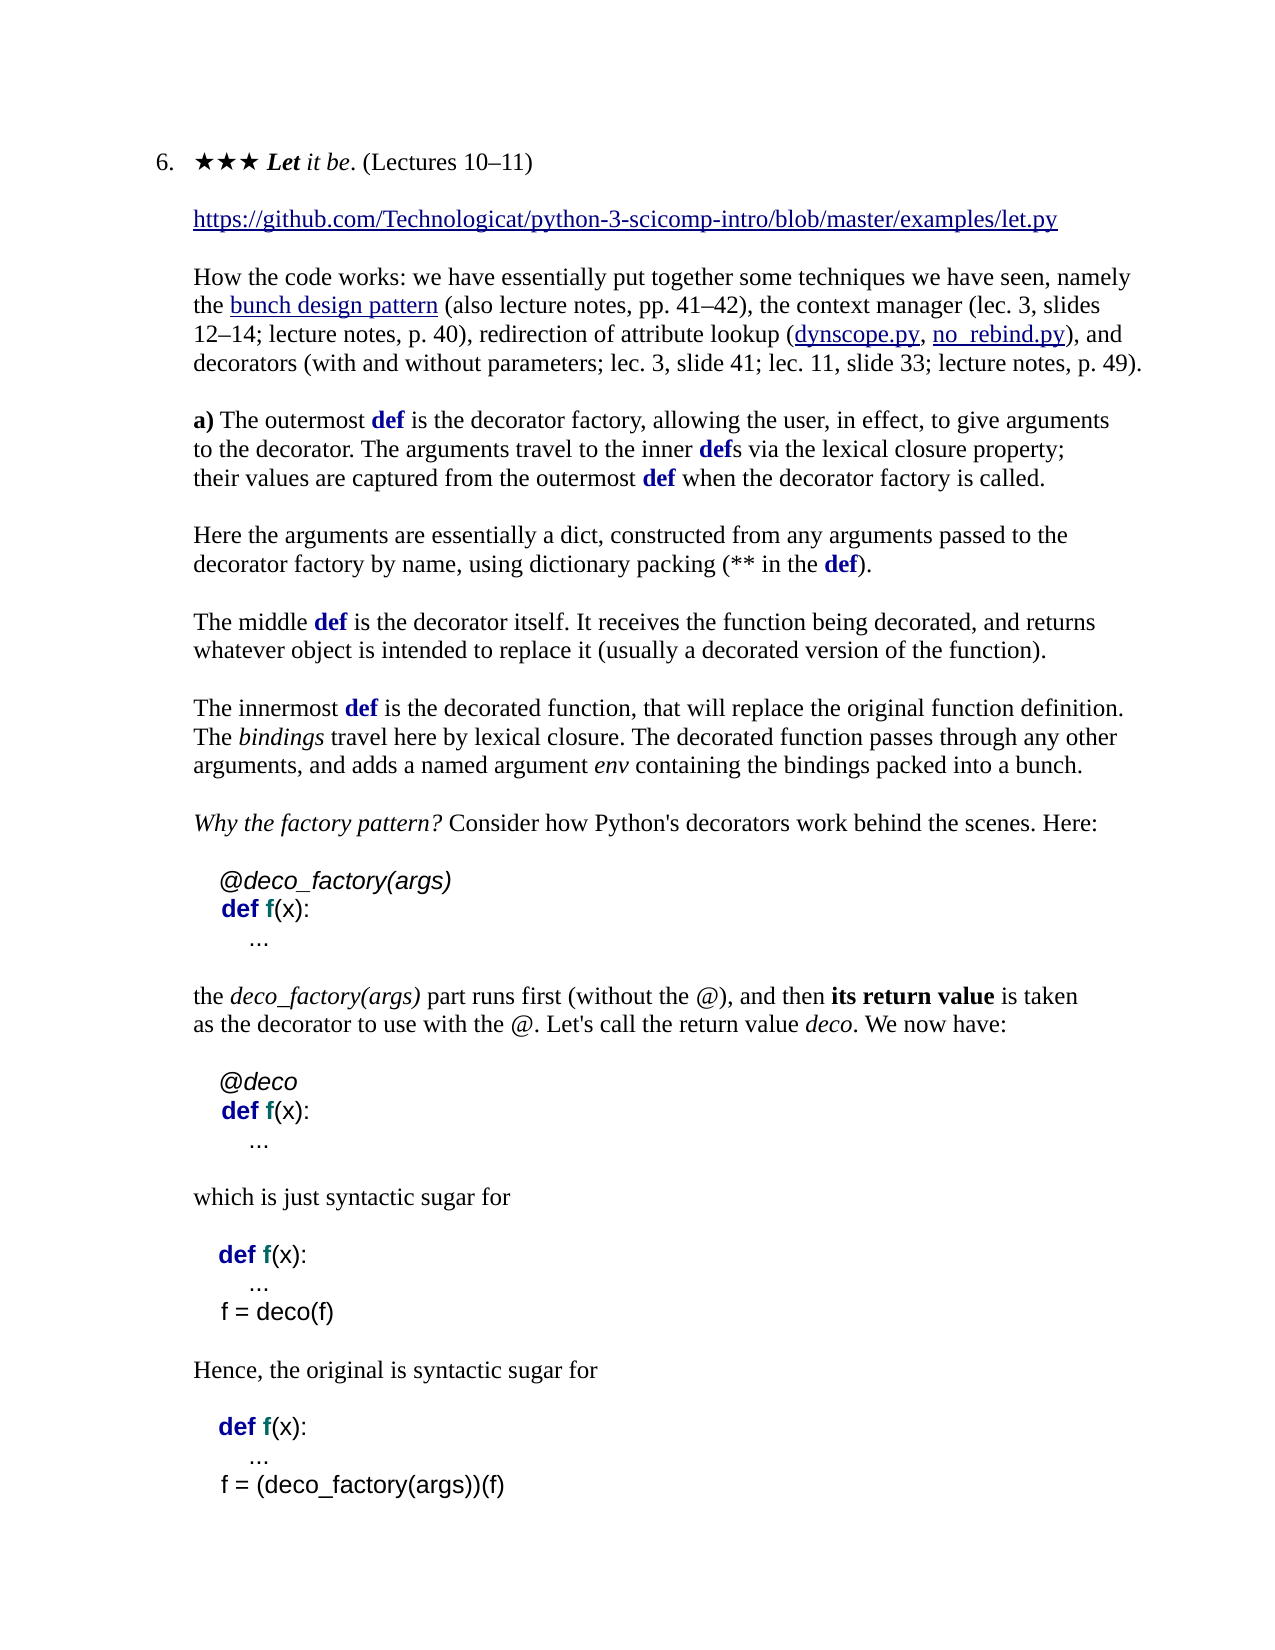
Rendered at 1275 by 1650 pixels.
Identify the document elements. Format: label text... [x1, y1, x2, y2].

list ★★★ Let it be. (Lectures 10–11) https://github.com/Technologicat/python-3-scicomp-intro/blob/master/examples/let.py How the code works: we have essentially put together some techniques we have seen, namely the bunch design pattern (also lecture notes, pp. 41–42), the context manager (lec. 3, slides 12–14; lecture notes, p. 40), redirection of attribute lookup (dynscope.py, no_rebind.py), and decorators (with and without parameters; lec. 3, slide 41; lec. 11, slide 33; lecture notes, p. 49). a) The outermost def is the decorator factory, allowing the user, in effect, to give arguments to the decorator. The arguments travel to the inner defs via the lexical closure property; their values are captured from the outermost def when the decorator factory is called. Here the arguments are essentially a dict, constructed from any arguments passed to the decorator factory by name, using dictionary packing (** in the def). The middle def is the decorator itself. It receives the function being decorated, and returns whatever object is intended to replace it (usually a decorated version of the function). The innermost def is the decorated function, that will replace the original function definition. The bindings travel here by lexical closure. The decorated function passes through any other arguments, and adds a named argument env containing the bindings packed into a bunch. Why the factory pattern? Consider how Python's decorators work behind the scenes. Here: @deco_factory(args) def f(x): ... the deco_factory(args) part runs first (without the @), and then its return value is taken as the decorator to use with the @. Let's call the return value deco. We now have: @deco def f(x): ... which is just syntactic sugar for def f(x): ... f = deco(f) Hence, the original is syntactic sugar for def f(x): ... f = (deco_factory(args))(f) [156, 147, 1157, 1527]
